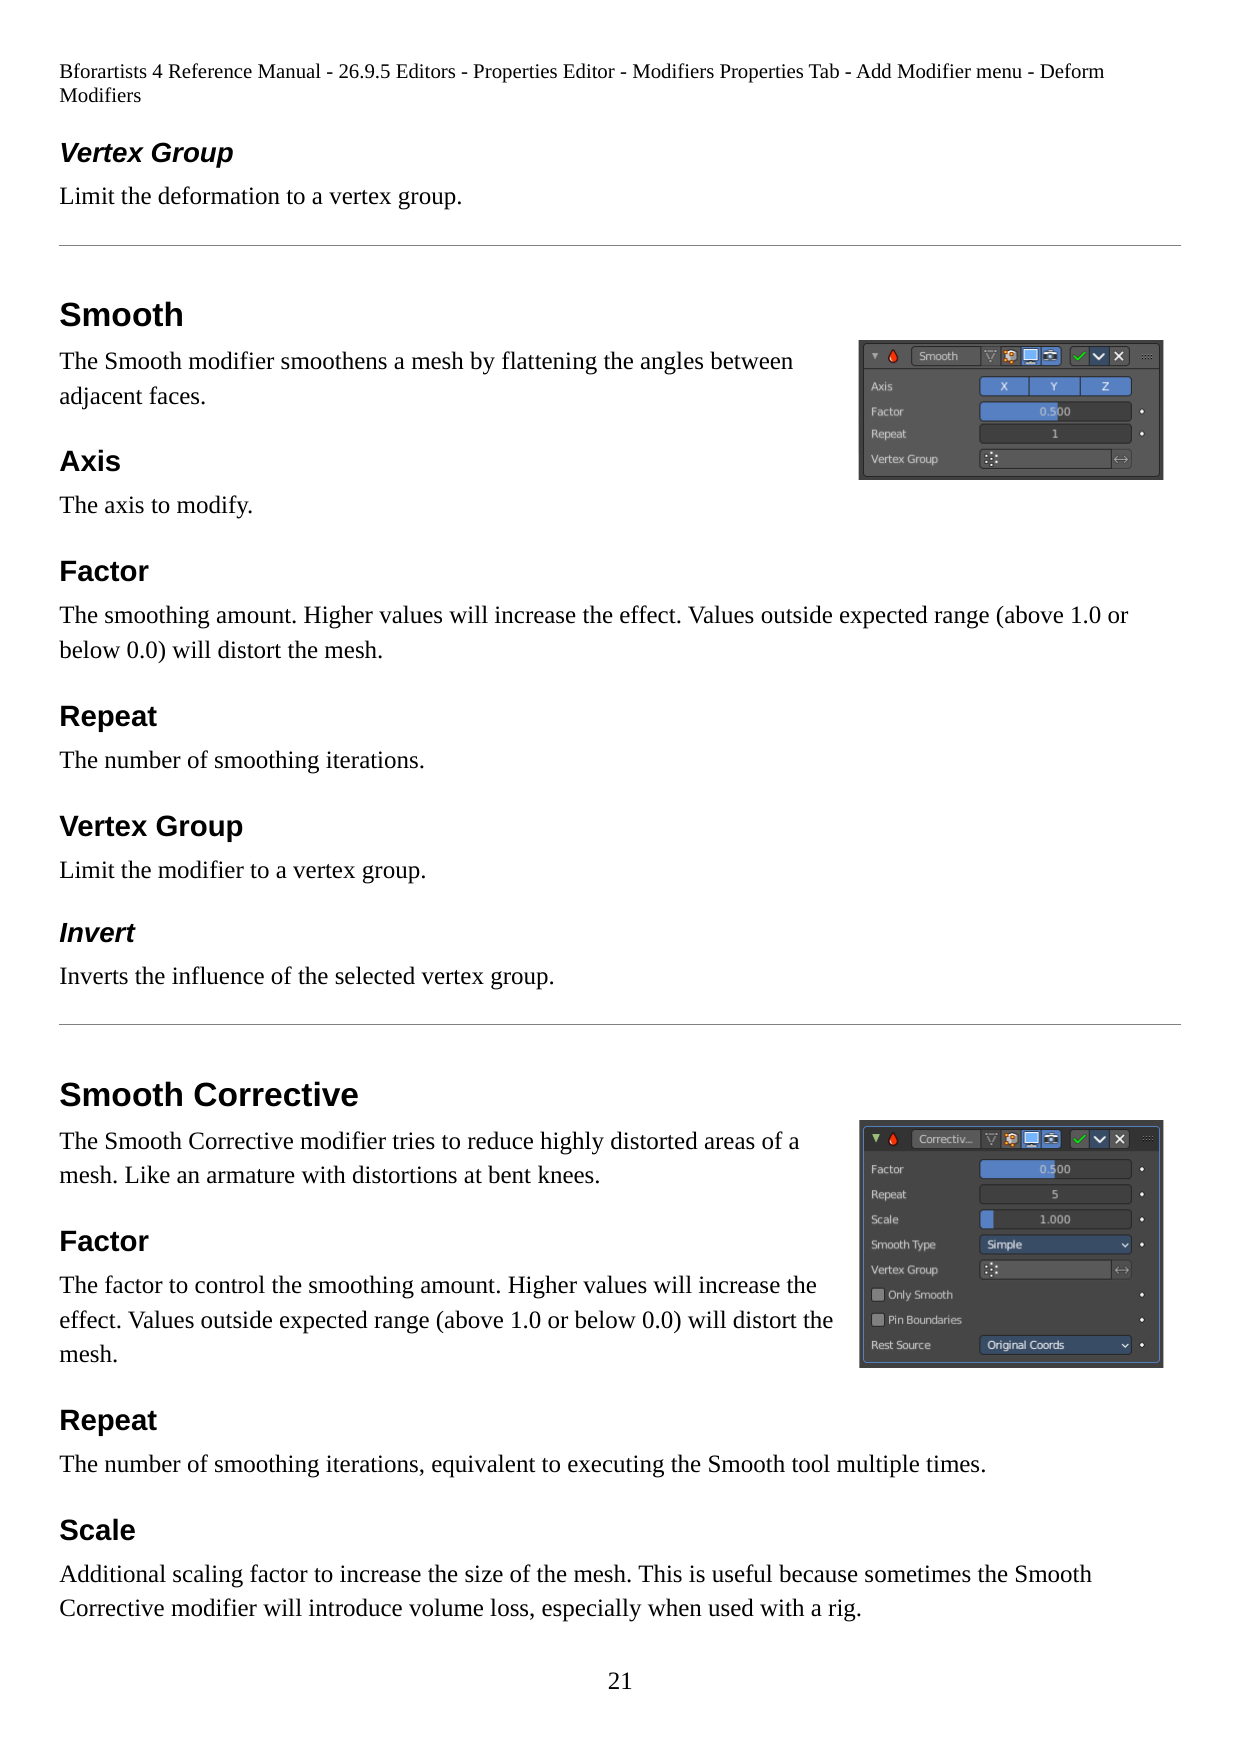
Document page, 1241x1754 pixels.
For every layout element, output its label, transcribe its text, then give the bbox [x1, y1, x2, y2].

text The axis to modify. [59, 491, 1181, 519]
subtitle Invert [59, 916, 1181, 948]
text The number of smoothing iterations. [59, 745, 1181, 774]
text The factor to control the smoothing amount. Higher values will increase the effect. Values outside expected range (above 1.0 or below 0.0) will distort the mesh. [59, 1270, 859, 1368]
text Additional scaling factor to increase the size of the mesh. This is useful because sometimes the Smooth Corrective modifier will introduce volume loss, especially when used with a rig. [59, 1559, 1181, 1622]
subtitle Vertex Group [59, 137, 1181, 168]
subtitle Factor [59, 1224, 859, 1258]
subtitle Smooth Corrective [59, 1075, 1181, 1113]
text Inverts the influence of the selected vertex group. [59, 961, 1181, 989]
subtitle Factor [59, 554, 1181, 588]
subtitle Vertex Group [59, 808, 1181, 842]
subtitle Repeat [59, 1403, 1181, 1437]
text The smoothing amount. Higher values will increase the effect. Values outside expected range (above 1.0 or below 0.0) will distort the mesh. [59, 601, 1181, 664]
subtitle Smooth [59, 295, 1181, 334]
picture [859, 1120, 1164, 1368]
subtitle Repeat [59, 699, 1181, 732]
subtitle Scale [59, 1513, 1181, 1547]
picture [858, 340, 1164, 480]
subtitle [1164, 444, 1181, 478]
text The Smooth modifier smoothens a mesh by flattening the angles between adjacent faces. [59, 346, 858, 409]
text Limit the modifier to a vertex group. [59, 855, 1181, 883]
text The Smooth Corrective modifier tries to reduce highly distorted areas of a mesh. Like an armature with distortions at bent knees. [59, 1126, 859, 1189]
text Limit the deformation to a vertex group. [59, 181, 1181, 210]
subtitle [1164, 1224, 1181, 1258]
text The number of smoothing iterations, equivalent to executing the Smooth tool multiple times. [59, 1449, 1181, 1478]
subtitle Axis [59, 444, 858, 478]
